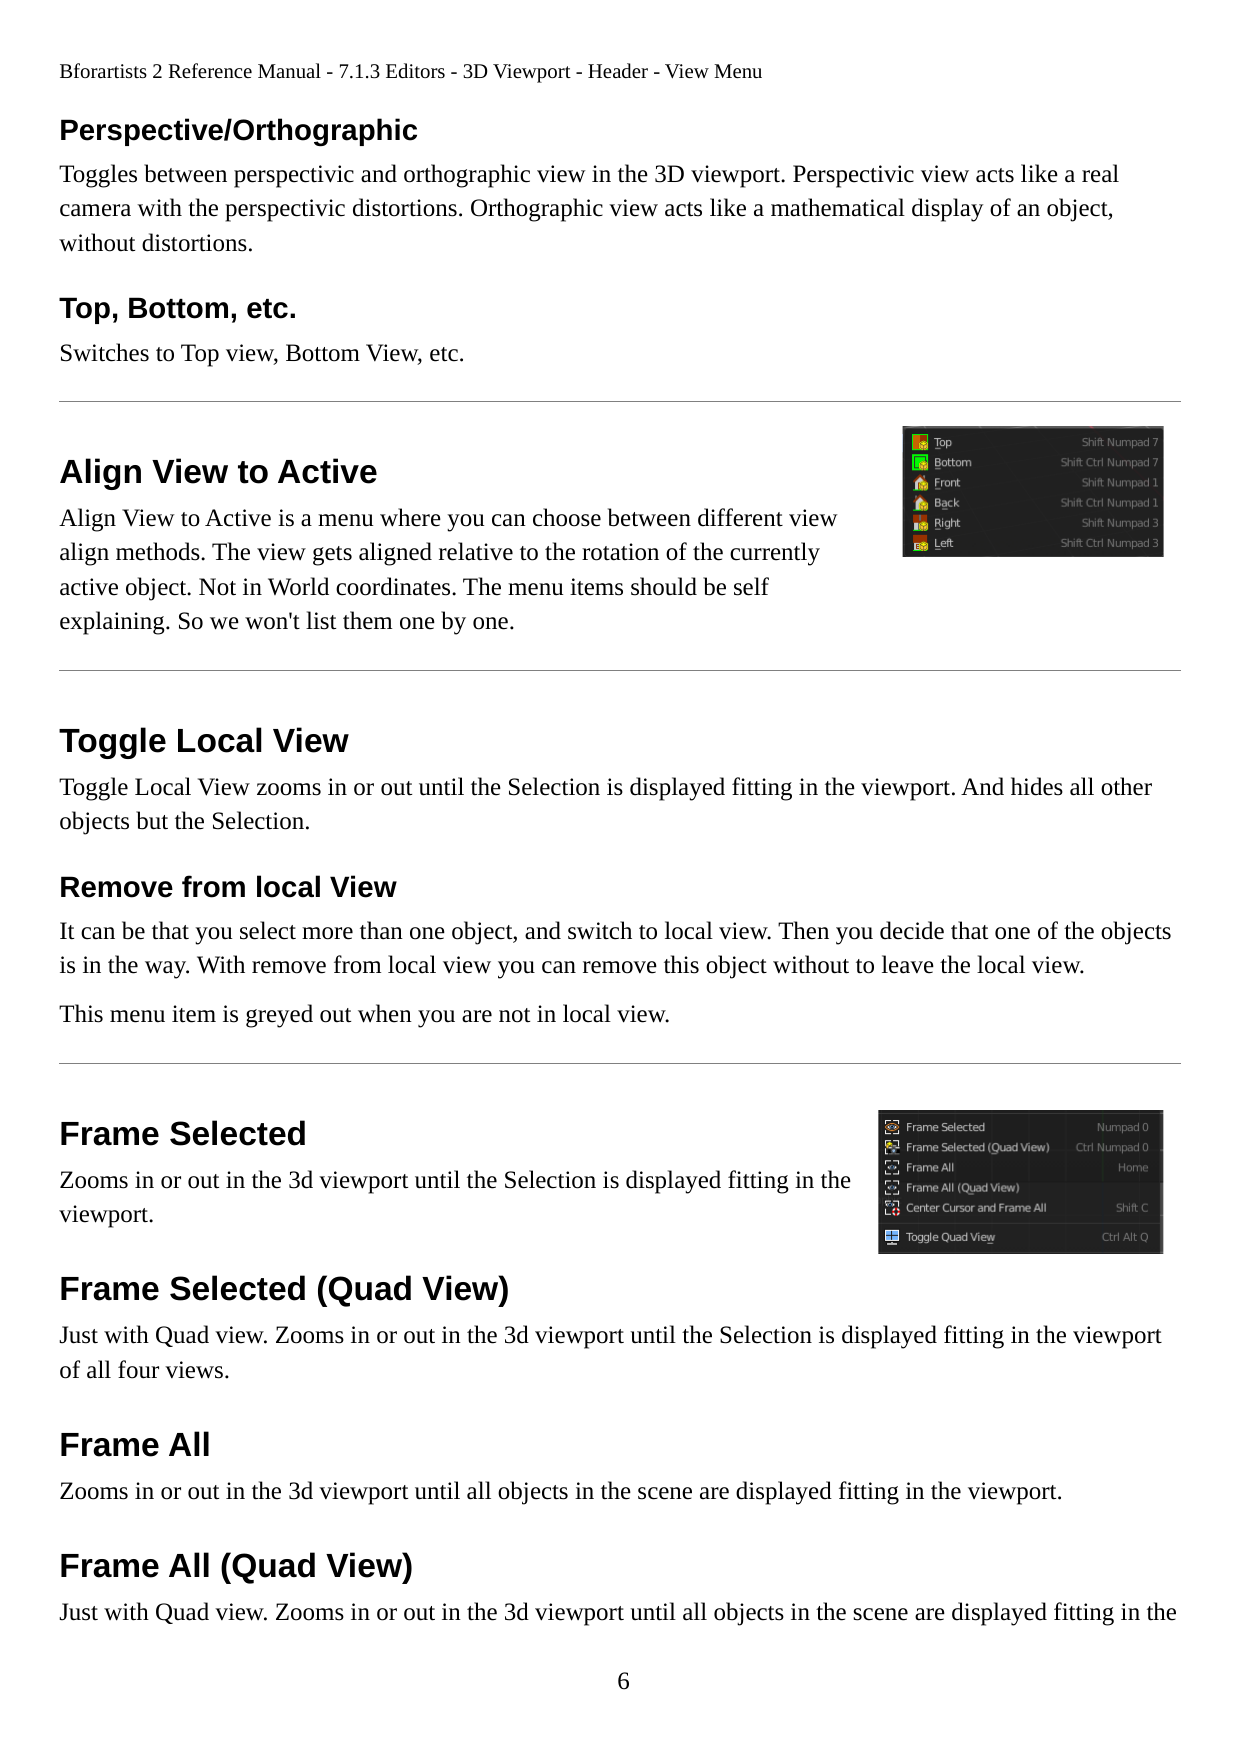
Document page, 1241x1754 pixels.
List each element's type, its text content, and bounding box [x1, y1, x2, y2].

text Toggle Local View zooms in or out until the Selection is displayed fitting in the viewport. And hides all other objects but the Selection. [59, 772, 1181, 835]
text Just with Quad view. Zooms in or out in the 3d viewport until the Selection is displayed fitting in the viewport of all four views. [59, 1320, 1181, 1383]
text Just with Quad view. Zooms in or out in the 3d viewport until all objects in the scene are displayed fitting in the [59, 1597, 1181, 1626]
subtitle [1164, 1113, 1181, 1152]
subtitle Top, Bottom, etc. [59, 291, 1181, 325]
subtitle [1164, 452, 1181, 490]
subtitle Frame All (Quad View) [59, 1546, 1181, 1584]
subtitle Frame Selected (Quad View) [59, 1269, 1181, 1308]
text It can be that you select more than one object, and switch to local view. Then you decide that one of the objects is in the way. With remove from local view you can remove this object without to leave the local view. [59, 916, 1181, 979]
text Switches to Top view, Bottom View, etc. [59, 338, 1181, 366]
subtitle Toggle Local View [59, 720, 1181, 759]
subtitle Remove from local View [59, 870, 1181, 903]
picture [878, 1110, 1164, 1254]
subtitle Align View to Active [59, 452, 902, 490]
subtitle Frame All [59, 1424, 1181, 1463]
text Toggles between perspectivic and orthographic view in the 3D viewport. Perspectivic view acts like a real camera with the perspectivic distortions. Orthographic view acts like a mathematical display of an object, without distortions. [59, 159, 1181, 257]
subtitle Frame Selected [59, 1113, 878, 1152]
text This menu item is greyed out when you are not in local view. [59, 999, 1181, 1028]
picture [902, 426, 1164, 557]
subtitle Perspective/Orthographic [59, 113, 1181, 146]
text Zooms in or out in the 3d viewport until the Selection is displayed fitting in the viewport. [59, 1165, 878, 1228]
text Zooms in or out in the 3d viewport until all objects in the scene are displayed fitting in the viewport. [59, 1476, 1181, 1504]
text Align View to Active is a menu where you can choose between different view align methods. The view gets aligned relative to the rotation of the currently active object. Not in World coordinates. The menu items should be self explaining. So we won't list them one by one. [59, 503, 1181, 635]
